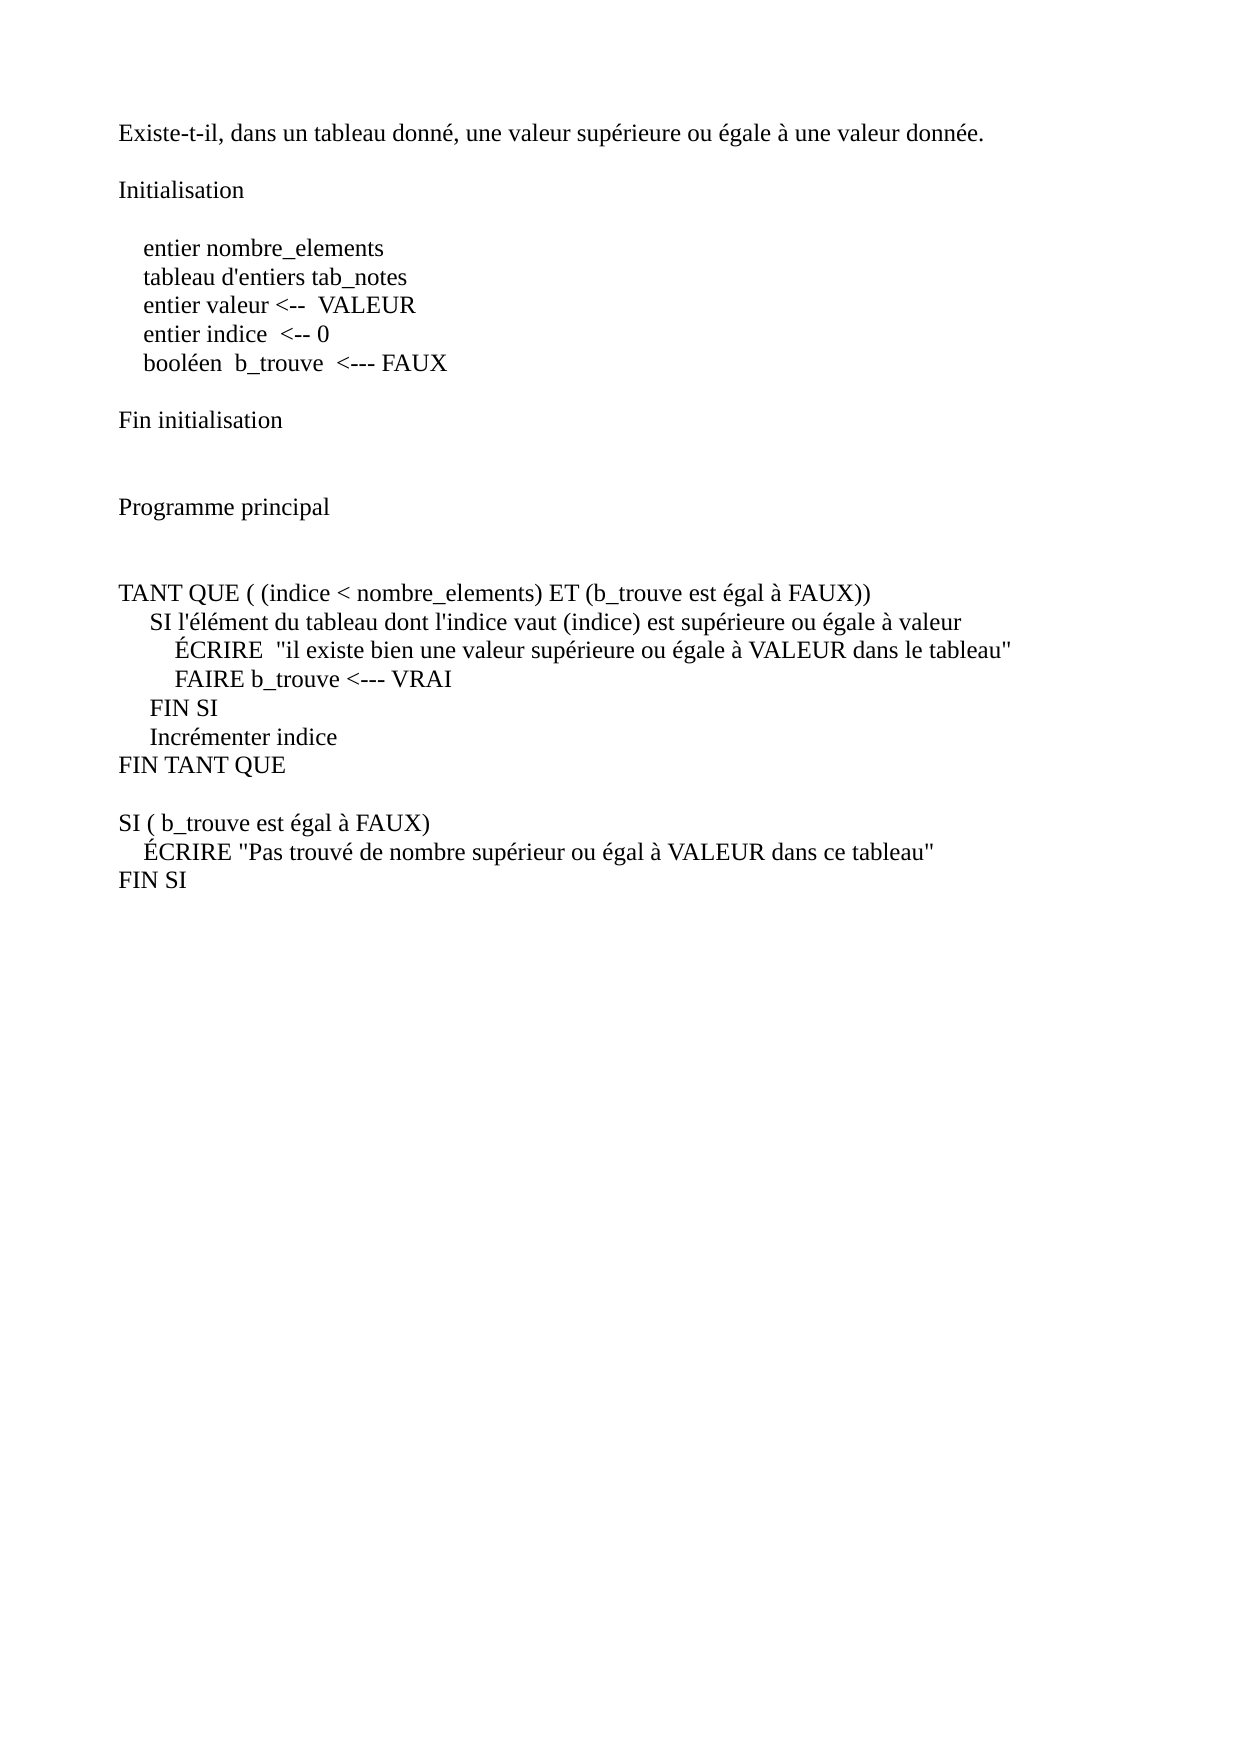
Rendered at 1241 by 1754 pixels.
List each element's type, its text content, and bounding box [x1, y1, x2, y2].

text ÉCRIRE "il existe bien une valeur supérieure ou égale à VALEUR dans le tableau" [118, 636, 1122, 664]
text FIN SI [118, 693, 1122, 722]
text Programme principal [118, 492, 1122, 521]
text Existe-t-il, dans un tableau donné, une valeur supérieure ou égale à une valeur donnée. [118, 118, 1122, 147]
text Fin initialisation [118, 406, 1122, 434]
text TANT QUE ( (indice < nombre_elements) ET (b_trouve est égal à FAUX)) [118, 578, 1122, 607]
text FIN SI [118, 866, 1122, 894]
text ÉCRIRE "Pas trouvé de nombre supérieur ou égal à VALEUR dans ce tableau" [118, 837, 1122, 866]
text SI l'élément du tableau dont l'indice vaut (indice) est supérieure ou égale à valeur [118, 607, 1122, 636]
text tableau d'entiers tab_notes [118, 262, 1122, 291]
text entier indice <-- 0 [118, 319, 1122, 348]
text entier nombre_elements [118, 233, 1122, 262]
text booléen b_trouve <--- FAUX [118, 348, 1122, 377]
text SI ( b_trouve est égal à FAUX) [118, 808, 1122, 837]
text Incrémenter indice [118, 722, 1122, 751]
text Initialisation [118, 176, 1122, 204]
text FIN TANT QUE [118, 751, 1122, 779]
text entier valeur <-- VALEUR [118, 291, 1122, 319]
text FAIRE b_trouve <--- VRAI [118, 664, 1122, 693]
